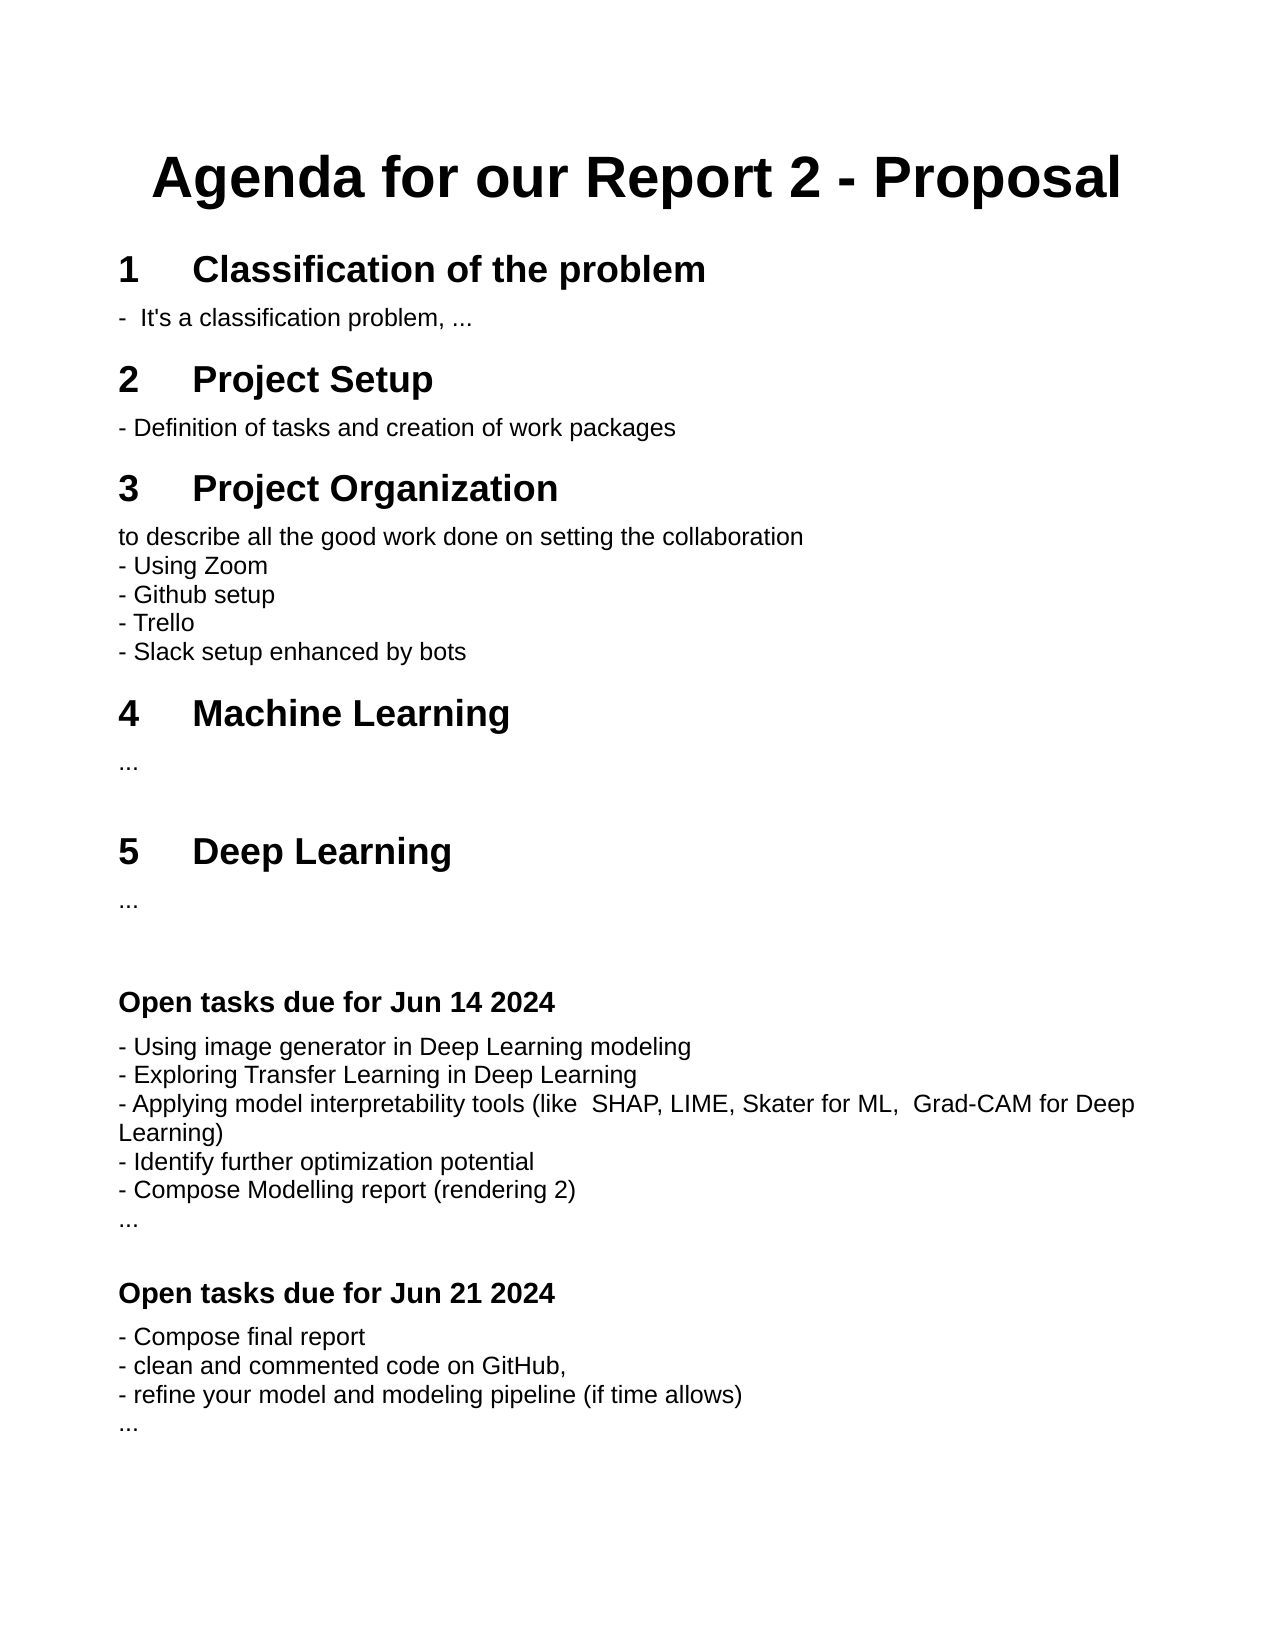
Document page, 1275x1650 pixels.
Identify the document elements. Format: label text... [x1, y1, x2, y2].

text - clean and commented code on GitHub, [118, 1351, 1157, 1379]
text - refine your model and modeling pipeline (if time allows) [118, 1379, 1157, 1408]
text ... [118, 884, 1157, 913]
subtitle Project Setup [118, 357, 1157, 400]
text - It's a classification problem, ... [118, 303, 1157, 332]
text - Using image generator in Deep Learning modeling [118, 1031, 1157, 1060]
text - Using Zoom [118, 551, 1157, 579]
text - Compose final report [118, 1322, 1157, 1351]
text - Exploring Transfer Learning in Deep Learning [118, 1060, 1157, 1089]
subtitle Project Organization [118, 466, 1157, 509]
text ... [118, 1408, 1157, 1437]
text - Definition of tasks and creation of work packages [118, 413, 1157, 441]
text - Applying model interpretability tools (like SHAP, LIME, Skater for ML, Grad-CAM for Deep Learning) [118, 1089, 1157, 1146]
text - Identify further optimization potential [118, 1146, 1157, 1175]
subtitle Classification of the problem [118, 248, 1157, 291]
text - Slack setup enhanced by bots [118, 637, 1157, 666]
text ... [118, 746, 1157, 775]
text - Compose Modelling report (rendering 2) [118, 1175, 1157, 1204]
text to describe all the good work done on setting the collaboration [118, 522, 1157, 551]
text - Github setup [118, 579, 1157, 608]
text ... [118, 1204, 1157, 1233]
subtitle Machine Learning [118, 691, 1157, 734]
title Agenda for our Report 2 - Proposal [118, 143, 1157, 210]
subtitle Open tasks due for Jun 21 2024 [118, 1276, 1157, 1309]
text - Trello [118, 608, 1157, 637]
subtitle Open tasks due for Jun 14 2024 [118, 985, 1157, 1019]
subtitle Deep Learning [118, 829, 1157, 872]
